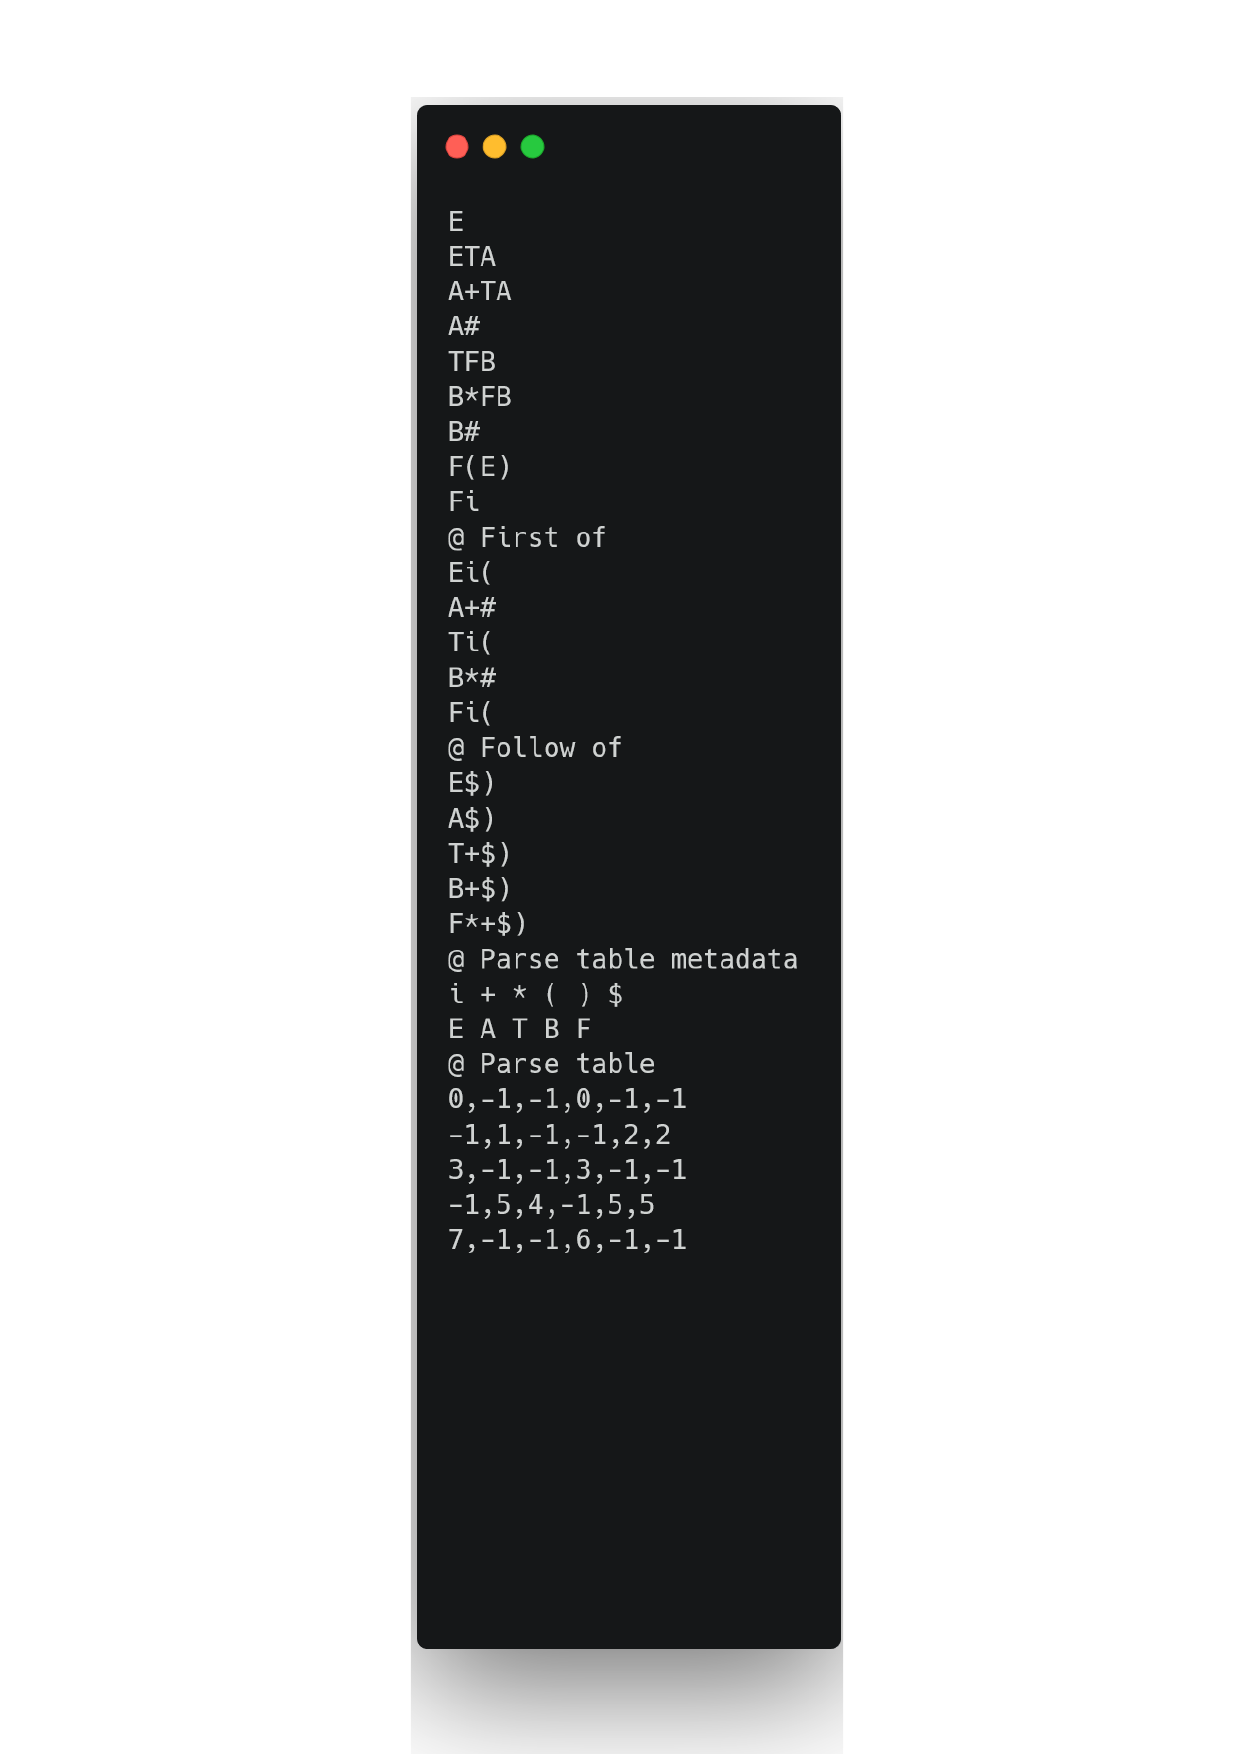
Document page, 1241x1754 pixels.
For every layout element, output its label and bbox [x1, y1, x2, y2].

picture [410, 97, 844, 1754]
